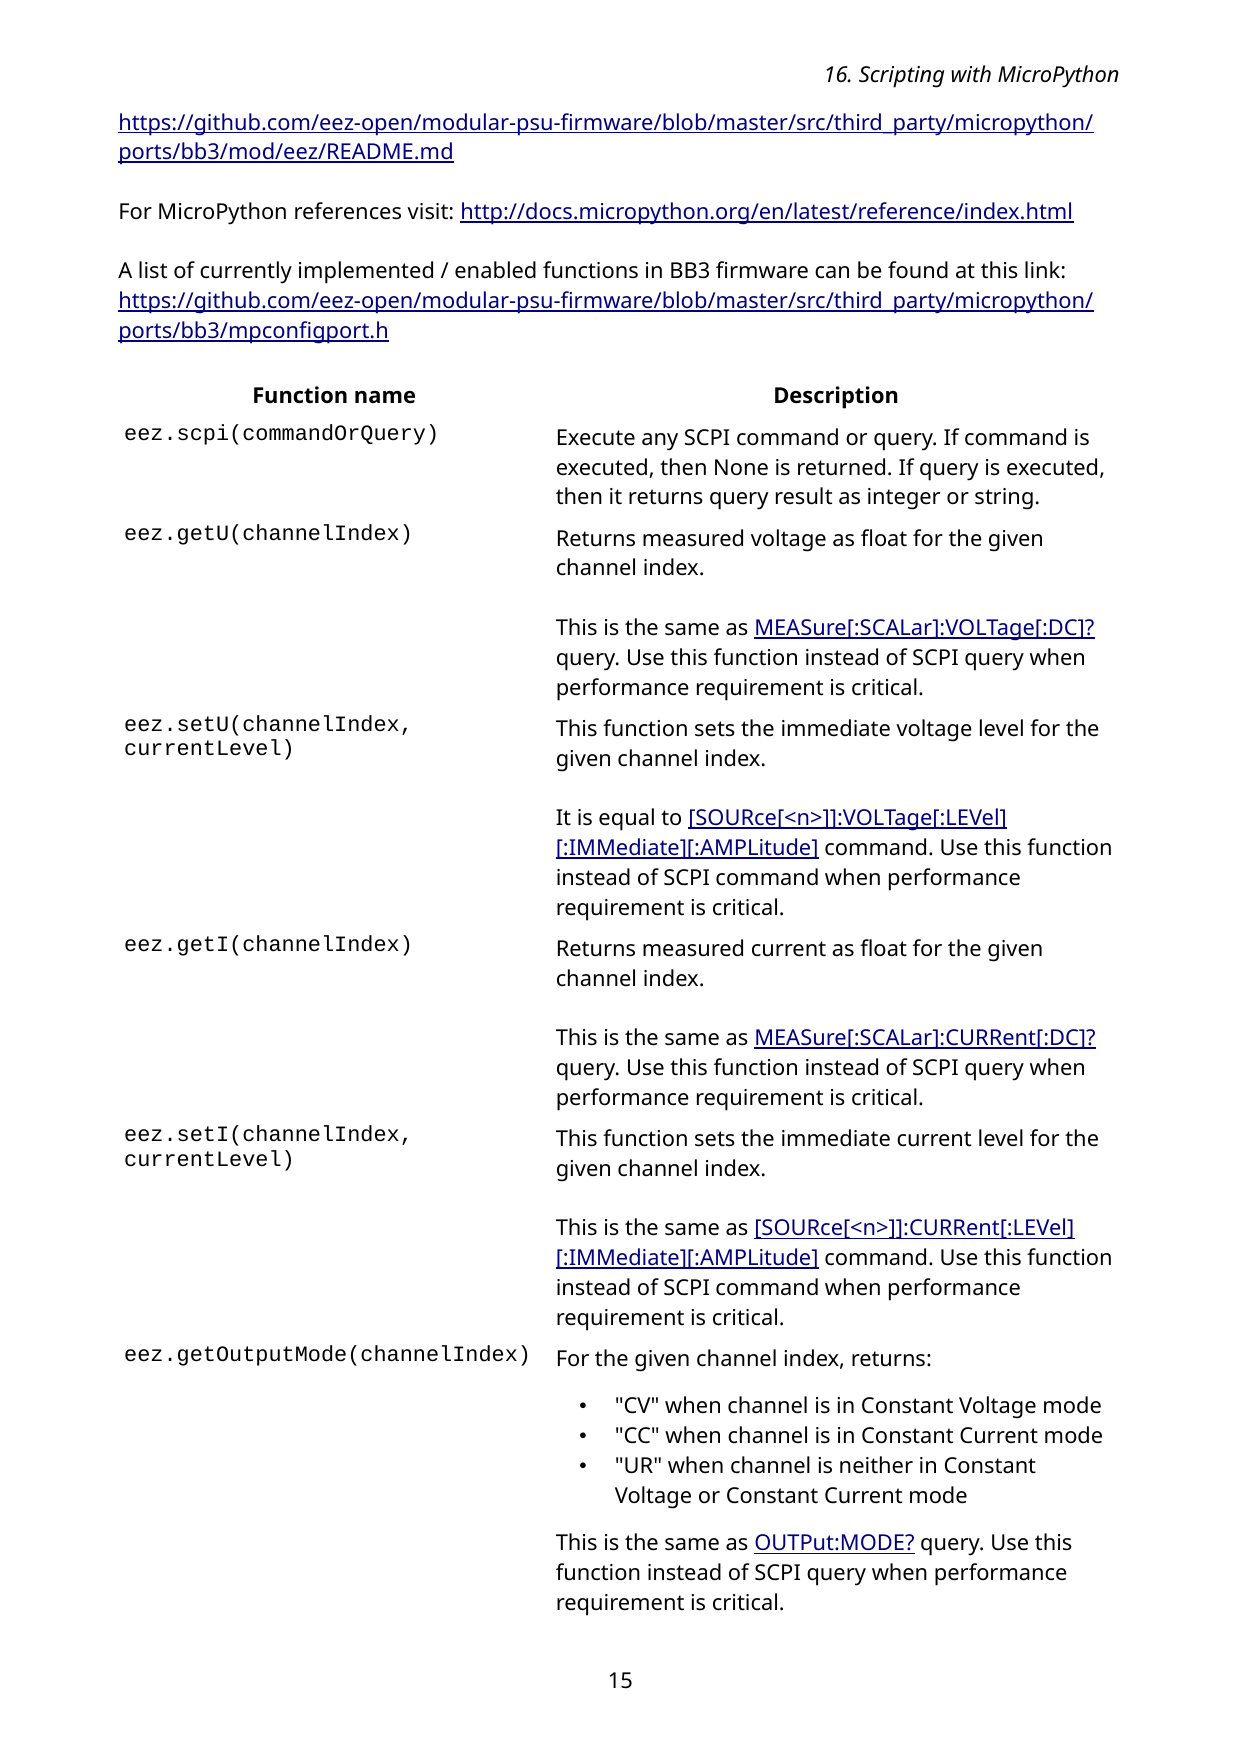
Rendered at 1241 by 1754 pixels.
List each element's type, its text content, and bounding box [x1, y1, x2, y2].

table_cell For the given channel index, returns: "CV" when channel is in Constant Voltage mode "CC" when channel is in Constant Current mode "UR" when channel is neither in Constant Voltage or Constant Current mode This is the same as OUTPut:MODE? query. Use this function instead of SCPI query when performance requirement is critical. [550, 1337, 1122, 1622]
table_cell This function sets the immediate current level for the given channel index. This is the same as [SOURce[<n>]]:CURRent[:LEVel][:IMMediate][:AMPLitude] command. Use this function instead of SCPI command when performance requirement is critical. [550, 1117, 1122, 1337]
table_cell This function sets the immediate voltage level for the given channel index. It is equal to [SOURce[<n>]]:VOLTage[:LEVel][:IMMediate][:AMPLitude] command. Use this function instead of SCPI command when performance requirement is critical. [550, 707, 1122, 927]
table_cell eez.getOutputMode(channelIndex) [118, 1337, 550, 1622]
table_cell Returns measured current as float for the given channel index. This is the same as MEASure[:SCALar]:CURRent[:DC]? query. Use this function instead of SCPI query when performance requirement is critical. [550, 927, 1122, 1117]
text A list of currently implemented / enabled functions in BB3 firmware can be found at this link: [118, 256, 1122, 285]
table_cell eez.setI(channelIndex, currentLevel) [118, 1117, 550, 1337]
text For MicroPython references visit: http://docs.micropython.org/en/latest/reference/index.html [118, 196, 1122, 226]
text https://github.com/eez-open/modular-psu-firmware/blob/master/src/third_party/micropython/ports/bb3/mpconfigport.h [118, 285, 1122, 345]
table_cell Execute any SCPI command or query. If command is executed, then None is returned. If query is executed, then it returns query result as integer or string. [550, 416, 1122, 517]
table_header Function name [118, 375, 550, 416]
table_cell eez.getU(channelIndex) [118, 517, 550, 707]
table_cell eez.setU(channelIndex, currentLevel) [118, 707, 550, 927]
table_header Description [550, 375, 1122, 416]
table_cell eez.getI(channelIndex) [118, 927, 550, 1117]
table_cell Returns measured voltage as float for the given channel index. This is the same as MEASure[:SCALar]:VOLTage[:DC]? query. Use this function instead of SCPI query when performance requirement is critical. [550, 517, 1122, 707]
text https://github.com/eez-open/modular-psu-firmware/blob/master/src/third_party/micropython/ports/bb3/mod/eez/README.md [118, 107, 1122, 166]
table_cell eez.scpi(commandOrQuery) [118, 416, 550, 517]
